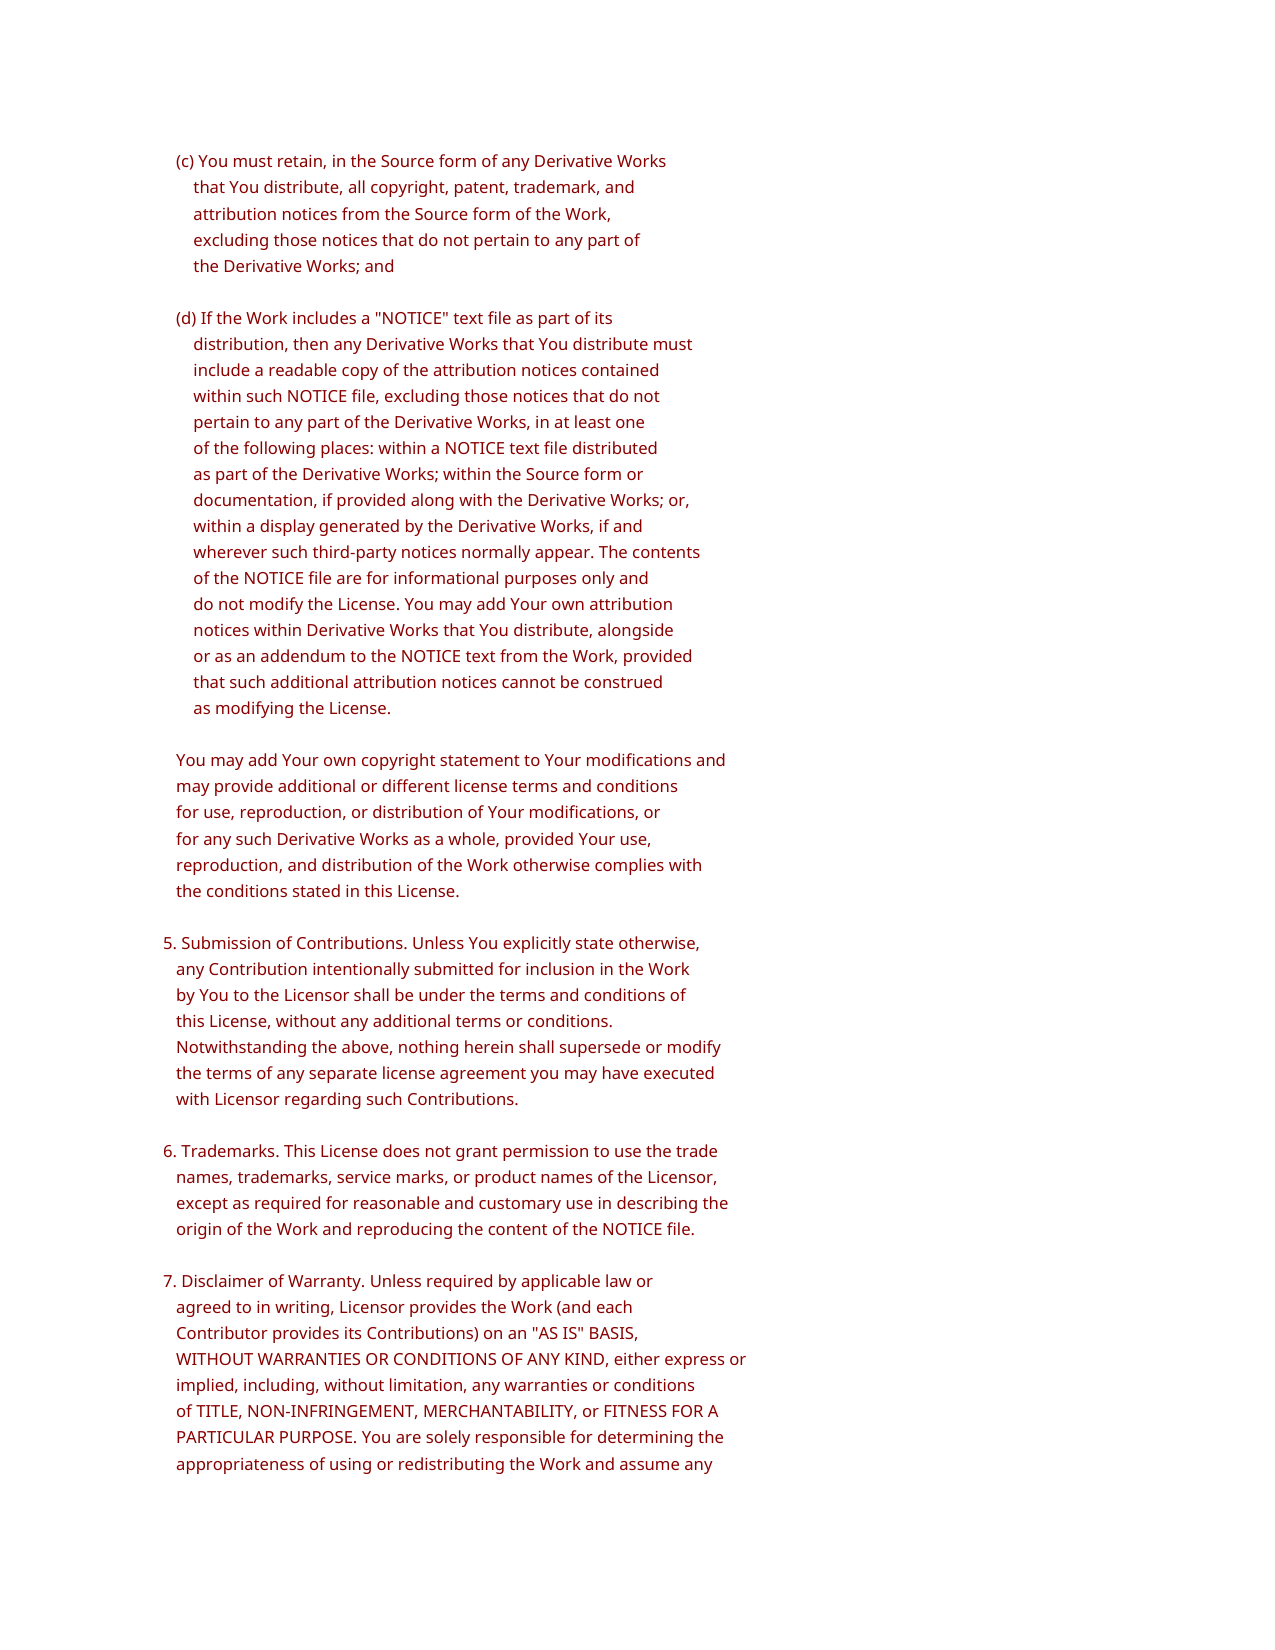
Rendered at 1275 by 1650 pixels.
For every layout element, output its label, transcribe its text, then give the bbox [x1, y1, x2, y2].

text (c) You must retain, in the Source form of any Derivative Works that You distribute, all copyright, patent, trademark, and attribution notices from the Source form of the Work, excluding those notices that do not pertain to any part of the Derivative Works; and (d) If the Work includes a "NOTICE" text file as part of its distribution, then any Derivative Works that You distribute must include a readable copy of the attribution notices contained within such NOTICE file, excluding those notices that do not pertain to any part of the Derivative Works, in at least one of the following places: within a NOTICE text file distributed as part of the Derivative Works; within the Source form or documentation, if provided along with the Derivative Works; or, within a display generated by the Derivative Works, if and wherever such third-party notices normally appear. The contents of the NOTICE file are for informational purposes only and do not modify the License. You may add Your own attribution notices within Derivative Works that You distribute, alongside or as an addendum to the NOTICE text from the Work, provided that such additional attribution notices cannot be construed as modifying the License. You may add Your own copyright statement to Your modifications and may provide additional or different license terms and conditions for use, reproduction, or distribution of Your modifications, or for any such Derivative Works as a whole, provided Your use, reproduction, and distribution of the Work otherwise complies with the conditions stated in this License. 5. Submission of Contributions. Unless You explicitly state otherwise, any Contribution intentionally submitted for inclusion in the Work by You to the Licensor shall be under the terms and conditions of this License, without any additional terms or conditions. Notwithstanding the above, nothing herein shall supersede or modify the terms of any separate license agreement you may have executed with Licensor regarding such Contributions. 6. Trademarks. This License does not grant permission to use the trade names, trademarks, service marks, or product names of the Licensor, except as required for reasonable and customary use in describing the origin of the Work and reproducing the content of the NOTICE file. 7. Disclaimer of Warranty. Unless required by applicable law or agreed to in writing, Licensor provides the Work (and each Contributor provides its Contributions) on an "AS IS" BASIS, WITHOUT WARRANTIES OR CONDITIONS OF ANY KIND, either express or implied, including, without limitation, any warranties or conditions of TITLE, NON-INFRINGEMENT, MERCHANTABILITY, or FITNESS FOR A PARTICULAR PURPOSE. You are solely responsible for determining the appropriateness of using or redistributing the Work and assume any [150, 150, 1125, 1475]
